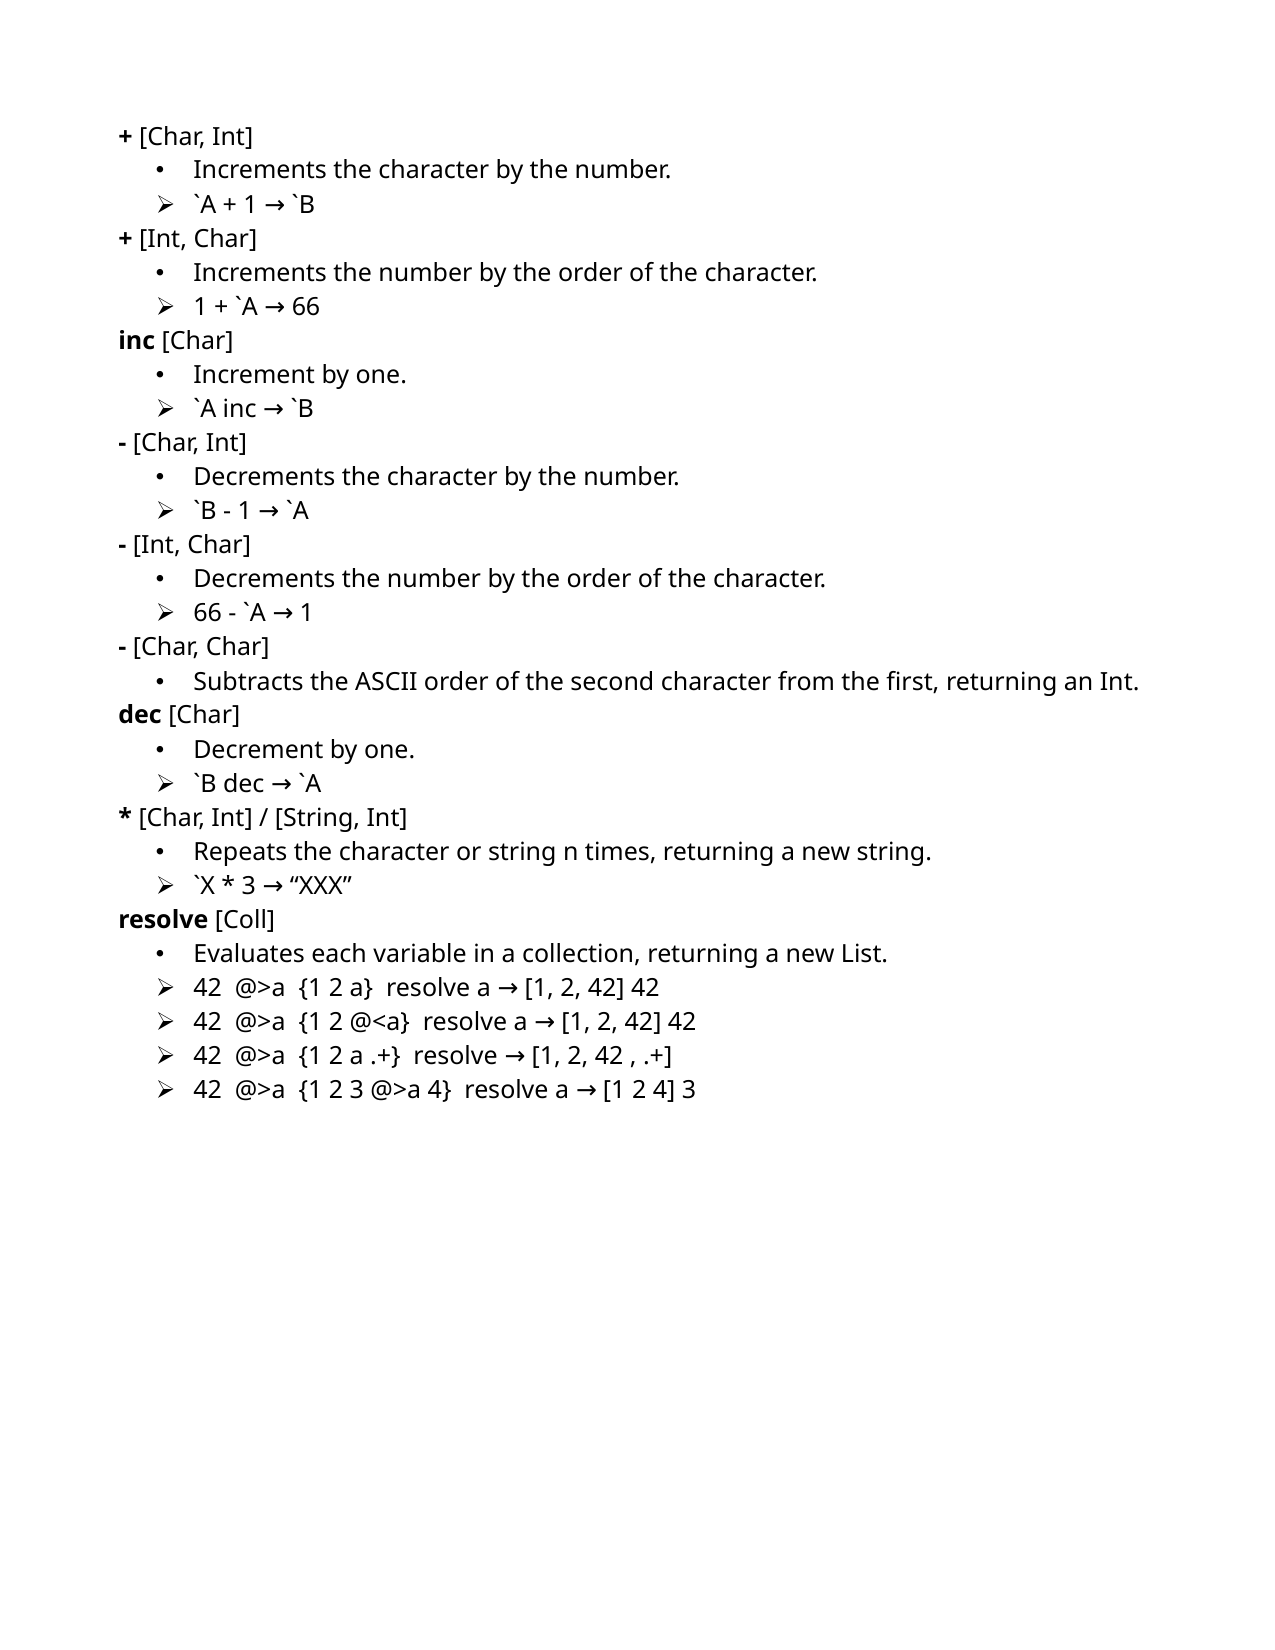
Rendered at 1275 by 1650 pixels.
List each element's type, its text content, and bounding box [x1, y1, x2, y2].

text + [Char, Int] [118, 118, 1157, 152]
list 42 @>a {1 2 a} resolve a → [1, 2, 42] 42 [156, 970, 1157, 1004]
text resolve [Coll] [118, 902, 1157, 936]
list `A inc → `B [156, 391, 1157, 425]
list `B - 1 → `A [156, 493, 1157, 527]
text - [Char, Int] [118, 425, 1157, 459]
list 66 - `A → 1 [156, 595, 1157, 629]
text - [Char, Char] [118, 629, 1157, 663]
text inc [Char] [118, 322, 1157, 357]
text - [Int, Char] [118, 527, 1157, 561]
list `B dec → `A [156, 765, 1157, 799]
list Decrements the number by the order of the character. [156, 561, 1157, 595]
list Subtracts the ASCII order of the second character from the first, returning an Int. [156, 663, 1157, 697]
list Evaluates each variable in a collection, returning a new List. [156, 936, 1157, 970]
list Increment by one. [156, 357, 1157, 391]
list Repeats the character or string n times, returning a new string. [156, 833, 1157, 867]
text * [Char, Int] / [String, Int] [118, 799, 1157, 833]
list 42 @>a {1 2 a .+} resolve → [1, 2, 42 , .+] [156, 1038, 1157, 1072]
list Increments the number by the order of the character. [156, 254, 1157, 288]
list Decrements the character by the number. [156, 459, 1157, 493]
list 42 @>a {1 2 @<a} resolve a → [1, 2, 42] 42 [156, 1004, 1157, 1038]
list `A + 1 → `B [156, 186, 1157, 220]
list `X * 3 → “XXX” [156, 867, 1157, 902]
list 42 @>a {1 2 3 @>a 4} resolve a → [1 2 4] 3 [156, 1072, 1157, 1106]
list Decrement by one. [156, 731, 1157, 765]
list 1 + `A → 66 [156, 288, 1157, 322]
list Increments the character by the number. [156, 152, 1157, 186]
text + [Int, Char] [118, 220, 1157, 254]
text dec [Char] [118, 697, 1157, 731]
